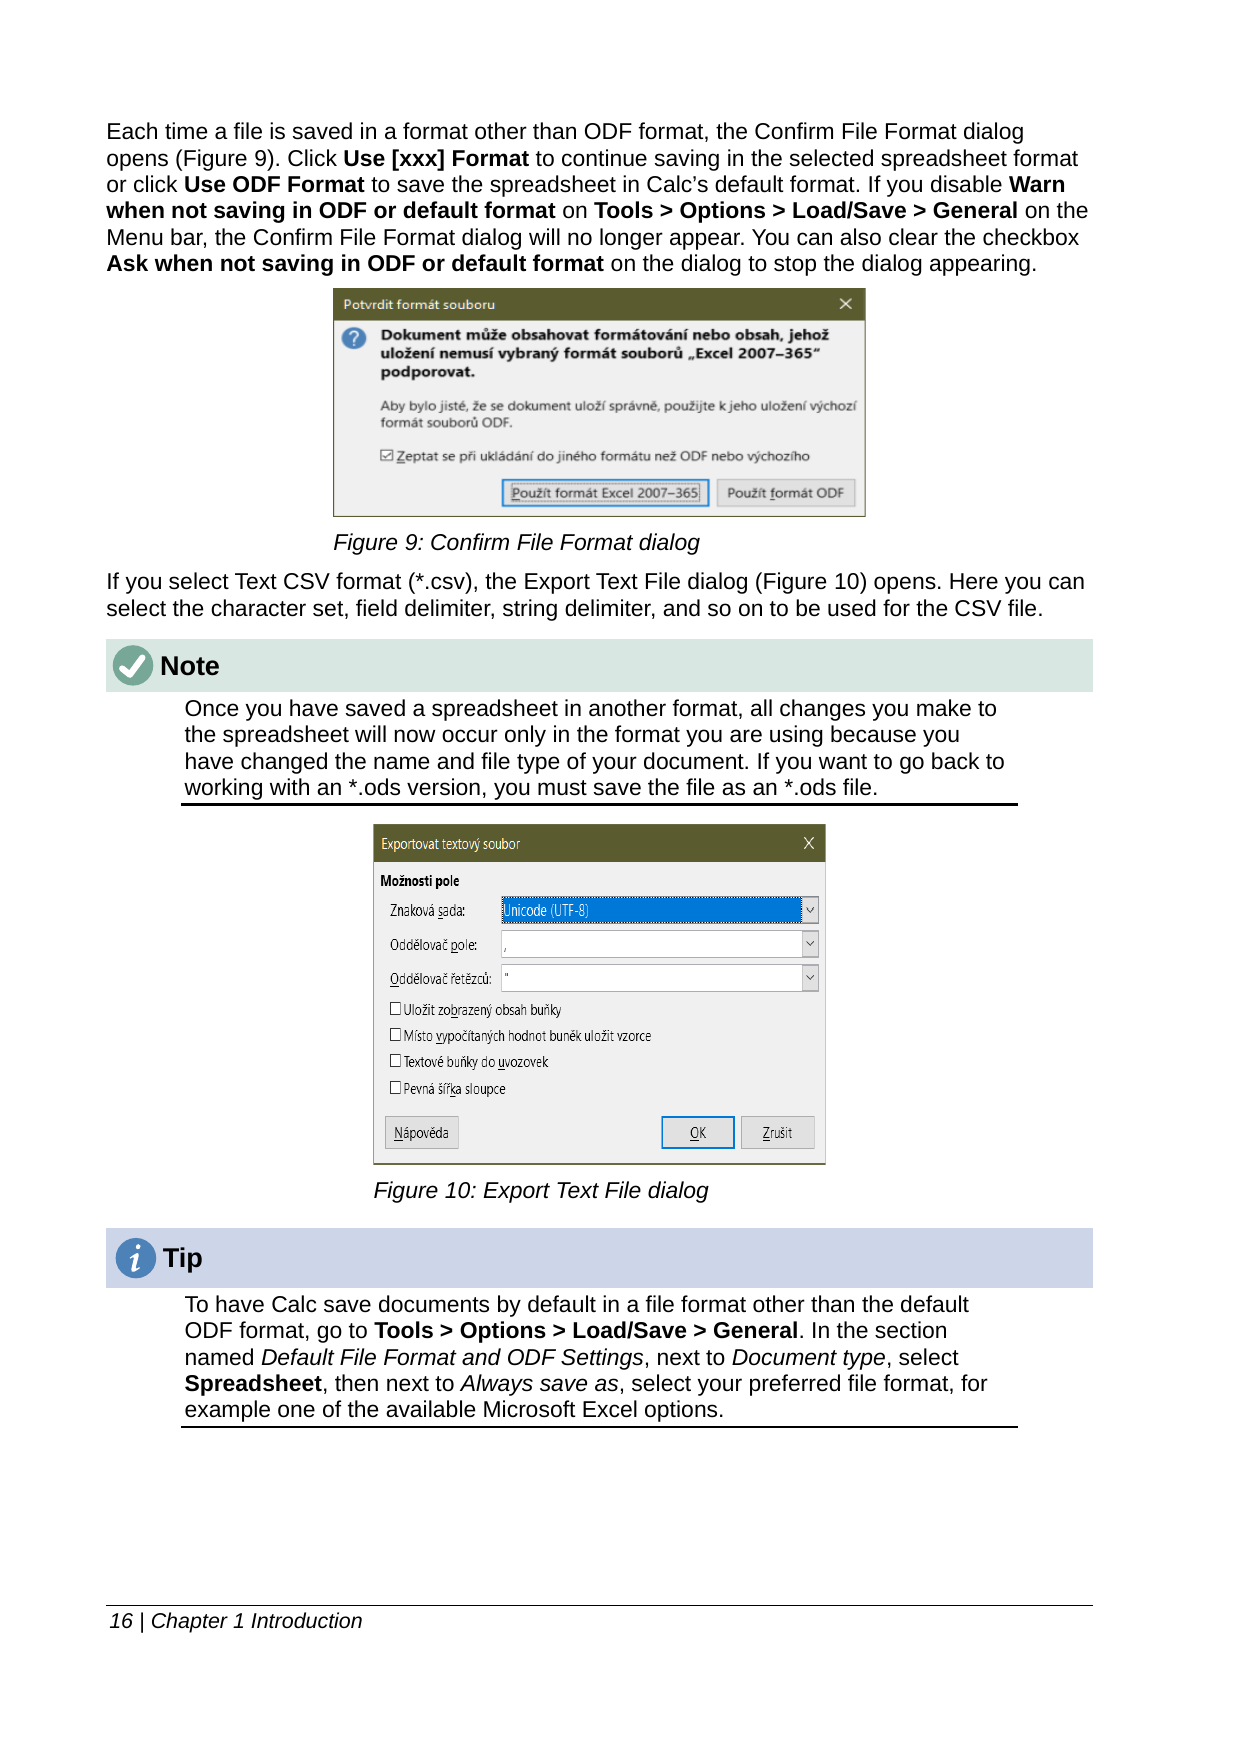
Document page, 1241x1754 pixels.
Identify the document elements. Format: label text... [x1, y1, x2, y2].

picture [373, 824, 826, 1165]
text Once you have saved a spreadsheet in another format, all changes you make to the spreadsheet will now occur only in the format you are using because you have changed the name and file type of your document. If you want to go back to working with an *.ods version, you must save the file as an *.ods file. [181, 692, 1018, 803]
text To have Calc save documents by default in a file format other than the default ODF format, go to Tools > Options > Load/Save > General. In the section named Default File Format and ODF Settings, next to Document type, select Spreadsheet, then next to Always save as, select your preferred file format, for example one of the available Microsoft Excel options. [181, 1288, 1018, 1426]
picture [333, 288, 866, 517]
text Figure 9: Confirm File Format dialog [333, 529, 866, 556]
text Each time a file is saved in a format other than ODF format, the Confirm File Format dialog opens (Figure 9). Click Use [xxx] Format to continue saving in the selected spreadsheet format or click Use ODF Format to save the spreadsheet in Calc’s default format. If you disable Warn when not saving in ODF or default format on Tools > Options > Load/Save > General on the Menu bar, the Confirm File Format dialog will no longer appear. You can also clear the checkbox Ask when not saving in ODF or default format on the dialog to stop the dialog appearing. [106, 118, 1093, 276]
subtitle Note [106, 639, 1093, 692]
text Figure 10: Export Text File dialog [373, 1177, 826, 1203]
text If you select Text CSV format (*.csv), the Export Text File dialog (Figure 10) opens. Here you can select the character set, field delimiter, string delimiter, and so on to be used for the CSV file. [106, 568, 1093, 621]
subtitle Tip [106, 1228, 1093, 1288]
